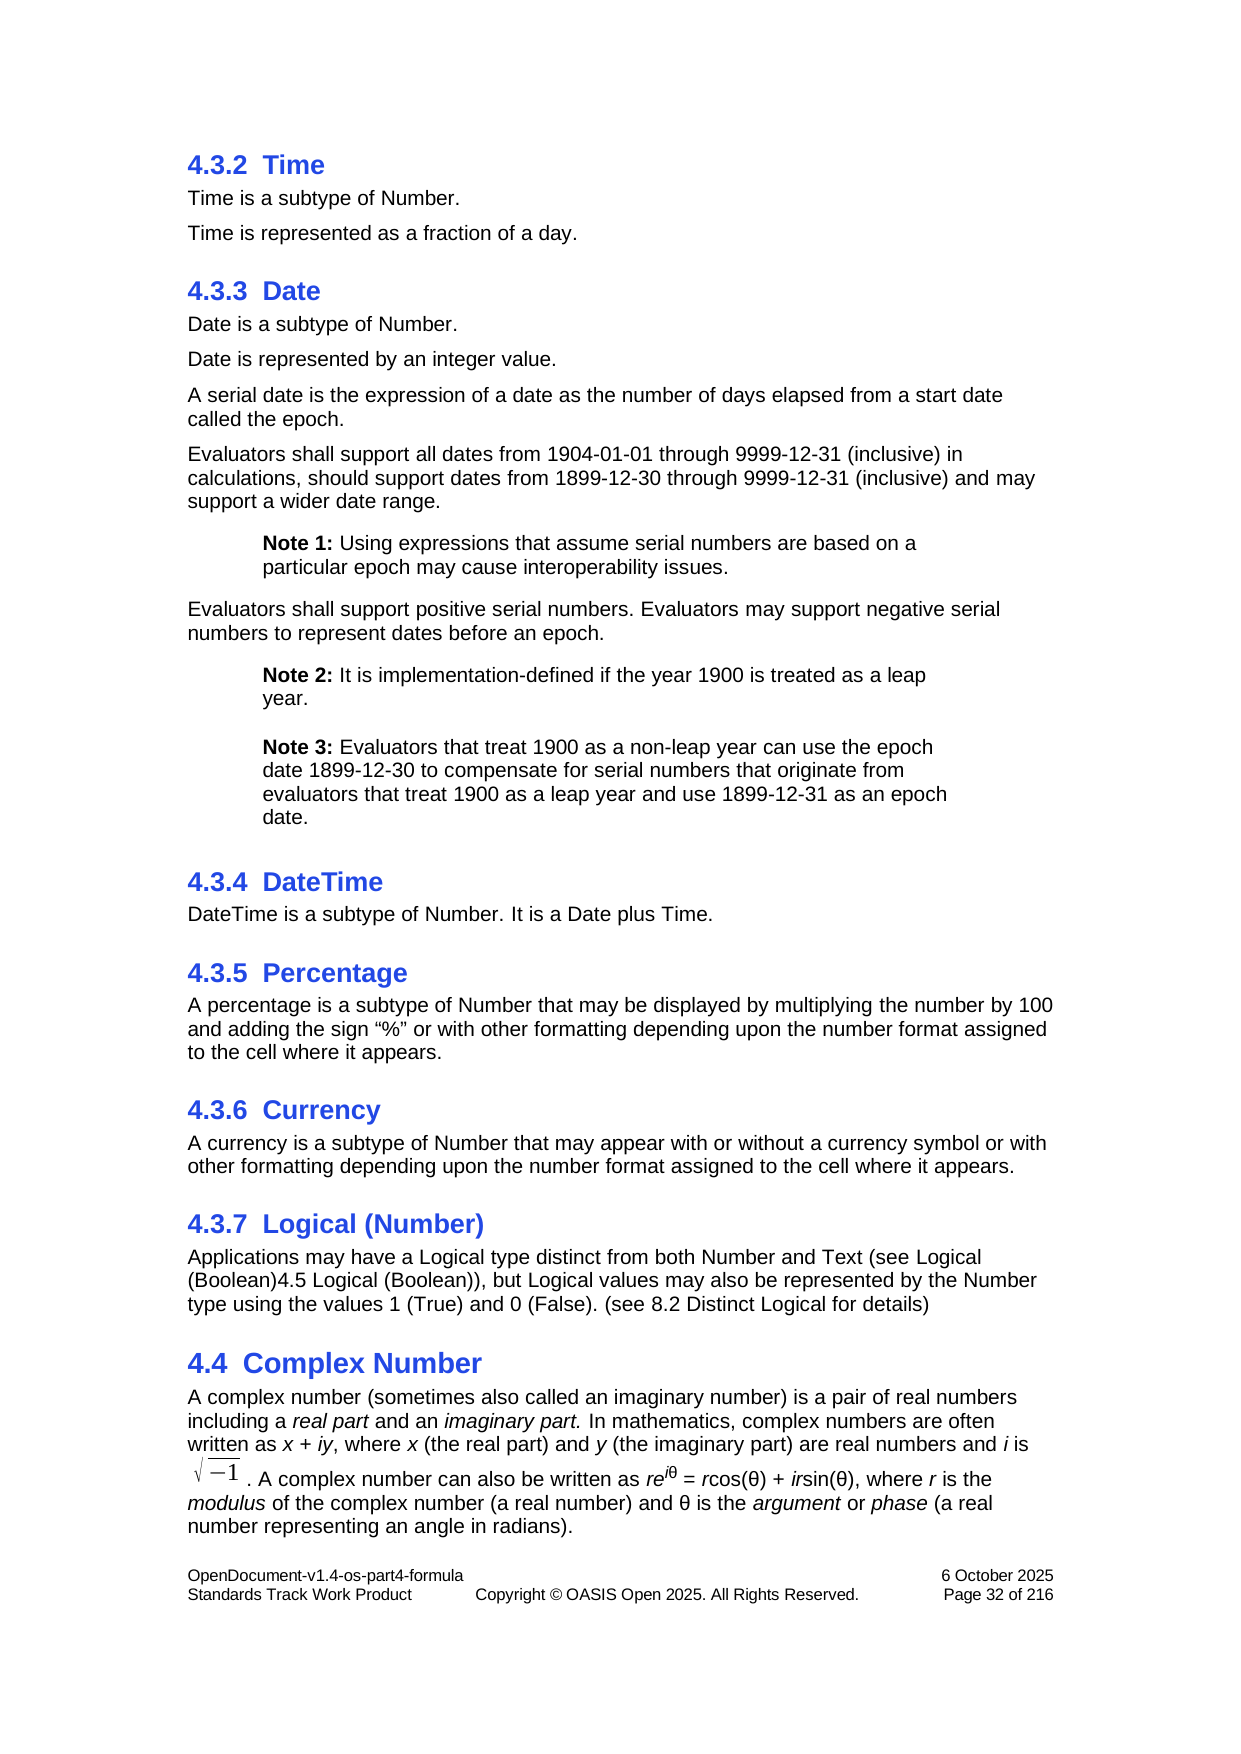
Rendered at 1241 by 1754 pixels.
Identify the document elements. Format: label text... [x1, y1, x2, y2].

subtitle Date [187, 276, 1053, 306]
text A currency is a subtype of Number that may appear with or without a currency symbol or with other formatting depending upon the number format assigned to the cell where it appears. [187, 1131, 1053, 1178]
text Evaluators shall support all dates from 1904-01-01 through 9999-12-31 (inclusive) in calculations, should support dates from 1899-12-30 through 9999-12-31 (inclusive) and may support a wider date range. [187, 443, 1053, 513]
text A serial date is the expression of a date as the number of days elapsed from a start date called the epoch. [187, 383, 1053, 431]
text Time is a subtype of Number. [187, 186, 1053, 209]
subtitle Currency [187, 1095, 1053, 1125]
text Time is represented as a fraction of a day. [187, 222, 1053, 245]
subtitle Percentage [187, 957, 1053, 987]
text Date is a subtype of Number. [187, 312, 1053, 336]
text A percentage is a subtype of Number that may be displayed by multiplying the number by 100 and adding the sign “%” or with other formatting depending upon the number format assigned to the cell where it appears. [187, 993, 1053, 1064]
text Evaluators shall support positive serial numbers. Evaluators may support negative serial numbers to represent dates before an epoch. [187, 597, 1053, 644]
text Applications may have a Logical type distinct from both Number and Text (see Logical (Boolean)4.5 Logical (Boolean)), but Logical values may also be represented by the Number type using the values 1 (True) and 0 (False). (see 8.2 Distinct Logical for details) [187, 1245, 1053, 1316]
text Note 1: Using expressions that assume serial numbers are based on a particular epoch may cause interoperability issues. [262, 532, 978, 579]
text DateTime is a subtype of Number. It is a Date plus Time. [187, 903, 1053, 926]
subtitle Time [187, 150, 1053, 180]
text Note 3: Evaluators that treat 1900 as a non-leap year can use the epoch date 1899-12-30 to compensate for serial numbers that originate from evaluators that treat 1900 as a leap year and use 1899-12-31 as an epoch date. [262, 735, 978, 829]
subtitle Logical (Number) [187, 1209, 1053, 1239]
subtitle Complex Number [187, 1347, 1053, 1379]
text A complex number (sometimes also called an imaginary number) is a pair of real numbers including a real part and an imaginary part. In mathematics, complex numbers are often written as x + iy, where x (the real part) and y (the imaginary part) are real numbers and i is . A complex number can also be written as reiθ = rcos(θ) + irsin(θ), where r is the modulus of the complex number (a real number) and θ is the argument or phase (a real number representing an angle in radians). [187, 1386, 1053, 1538]
text Date is represented by an integer value. [187, 348, 1053, 371]
text Note 2: It is implementation-defined if the year 1900 is treated as a leap year. [262, 663, 978, 710]
subtitle DateTime [187, 867, 1053, 897]
